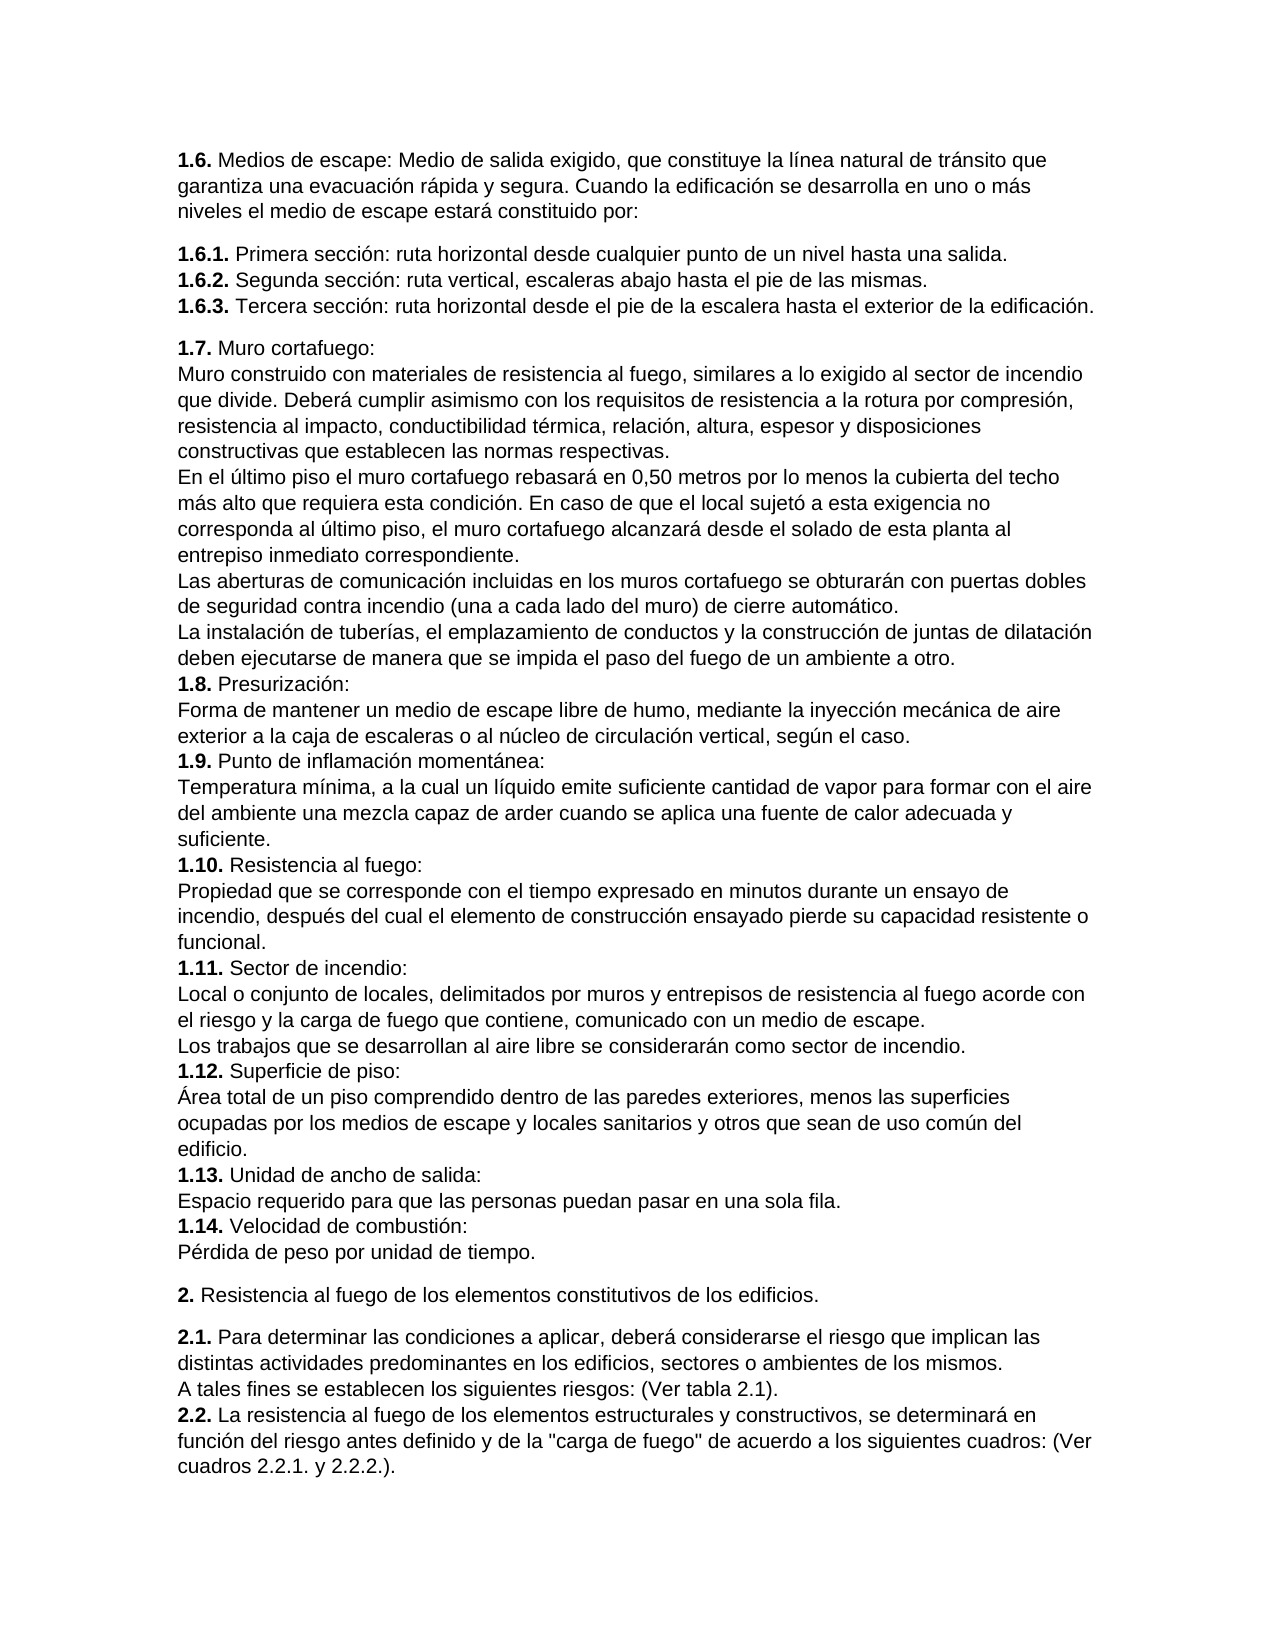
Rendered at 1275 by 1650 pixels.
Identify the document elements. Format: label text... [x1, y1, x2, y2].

text 1.6. Medios de escape: Medio de salida exigido, que constituye la línea natural de tránsito que garantiza una evacuación rápida y segura. Cuando la edificación se desarrolla en uno o más niveles el medio de escape estará constituido por: [177, 148, 1098, 223]
text 1.6.1. Primera sección: ruta horizontal desde cualquier punto de un nivel hasta una salida. 1.6.2. Segunda sección: ruta vertical, escaleras abajo hasta el pie de las mismas. 1.6.3. Tercera sección: ruta horizontal desde el pie de la escalera hasta el exterior de la edificación. [177, 242, 1098, 317]
text 2.1. Para determinar las condiciones a aplicar, deberá considerarse el riesgo que implican las distintas actividades predominantes en los edificios, sectores o ambientes de los mismos. A tales fines se establecen los siguientes riesgos: (Ver tabla 2.1). 2.2. La resistencia al fuego de los elementos estructurales y constructivos, se determinará en función del riesgo antes definido y de la "carga de fuego" de acuerdo a los siguientes cuadros: (Ver cuadros 2.2.1. y 2.2.2.). [177, 1325, 1098, 1478]
text 1.7. Muro cortafuego: Muro construido con materiales de resistencia al fuego, similares a lo exigido al sector de incendio que divide. Deberá cumplir asimismo con los requisitos de resistencia a la rotura por compresión, resistencia al impacto, conductibilidad térmica, relación, altura, espesor y disposiciones constructivas que establecen las normas respectivas. En el último piso el muro cortafuego rebasará en 0,50 metros por lo menos la cubierta del techo más alto que requiera esta condición. En caso de que el local sujetó a esta exigencia no corresponda al último piso, el muro cortafuego alcanzará desde el solado de esta planta al entrepiso inmediato correspondiente. Las aberturas de comunicación incluidas en los muros cortafuego se obturarán con puertas dobles de seguridad contra incendio (una a cada lado del muro) de cierre automático. La instalación de tuberías, el emplazamiento de conductos y la construcción de juntas de dilatación deben ejecutarse de manera que se impida el paso del fuego de un ambiente a otro. 1.8. Presurización: Forma de mantener un medio de escape libre de humo, mediante la inyección mecánica de aire exterior a la caja de escaleras o al núcleo de circulación vertical, según el caso. 1.9. Punto de inflamación momentánea: Temperatura mínima, a la cual un líquido emite suficiente cantidad de vapor para formar con el aire del ambiente una mezcla capaz de arder cuando se aplica una fuente de calor adecuada y suficiente. 1.10. Resistencia al fuego: Propiedad que se corresponde con el tiempo expresado en minutos durante un ensayo de incendio, después del cual el elemento de construcción ensayado pierde su capacidad resistente o funcional. 1.11. Sector de incendio: Local o conjunto de locales, delimitados por muros y entrepisos de resistencia al fuego acorde con el riesgo y la carga de fuego que contiene, comunicado con un medio de escape. Los trabajos que se desarrollan al aire libre se considerarán como sector de incendio. 1.12. Superficie de piso: Área total de un piso comprendido dentro de las paredes exteriores, menos las superficies ocupadas por los medios de escape y locales sanitarios y otros que sean de uso común del edificio. 1.13. Unidad de ancho de salida: Espacio requerido para que las personas puedan pasar en una sola fila. 1.14. Velocidad de combustión: Pérdida de peso por unidad de tiempo. [177, 336, 1098, 1264]
text 2. Resistencia al fuego de los elementos constitutivos de los edificios. [177, 1283, 1098, 1307]
